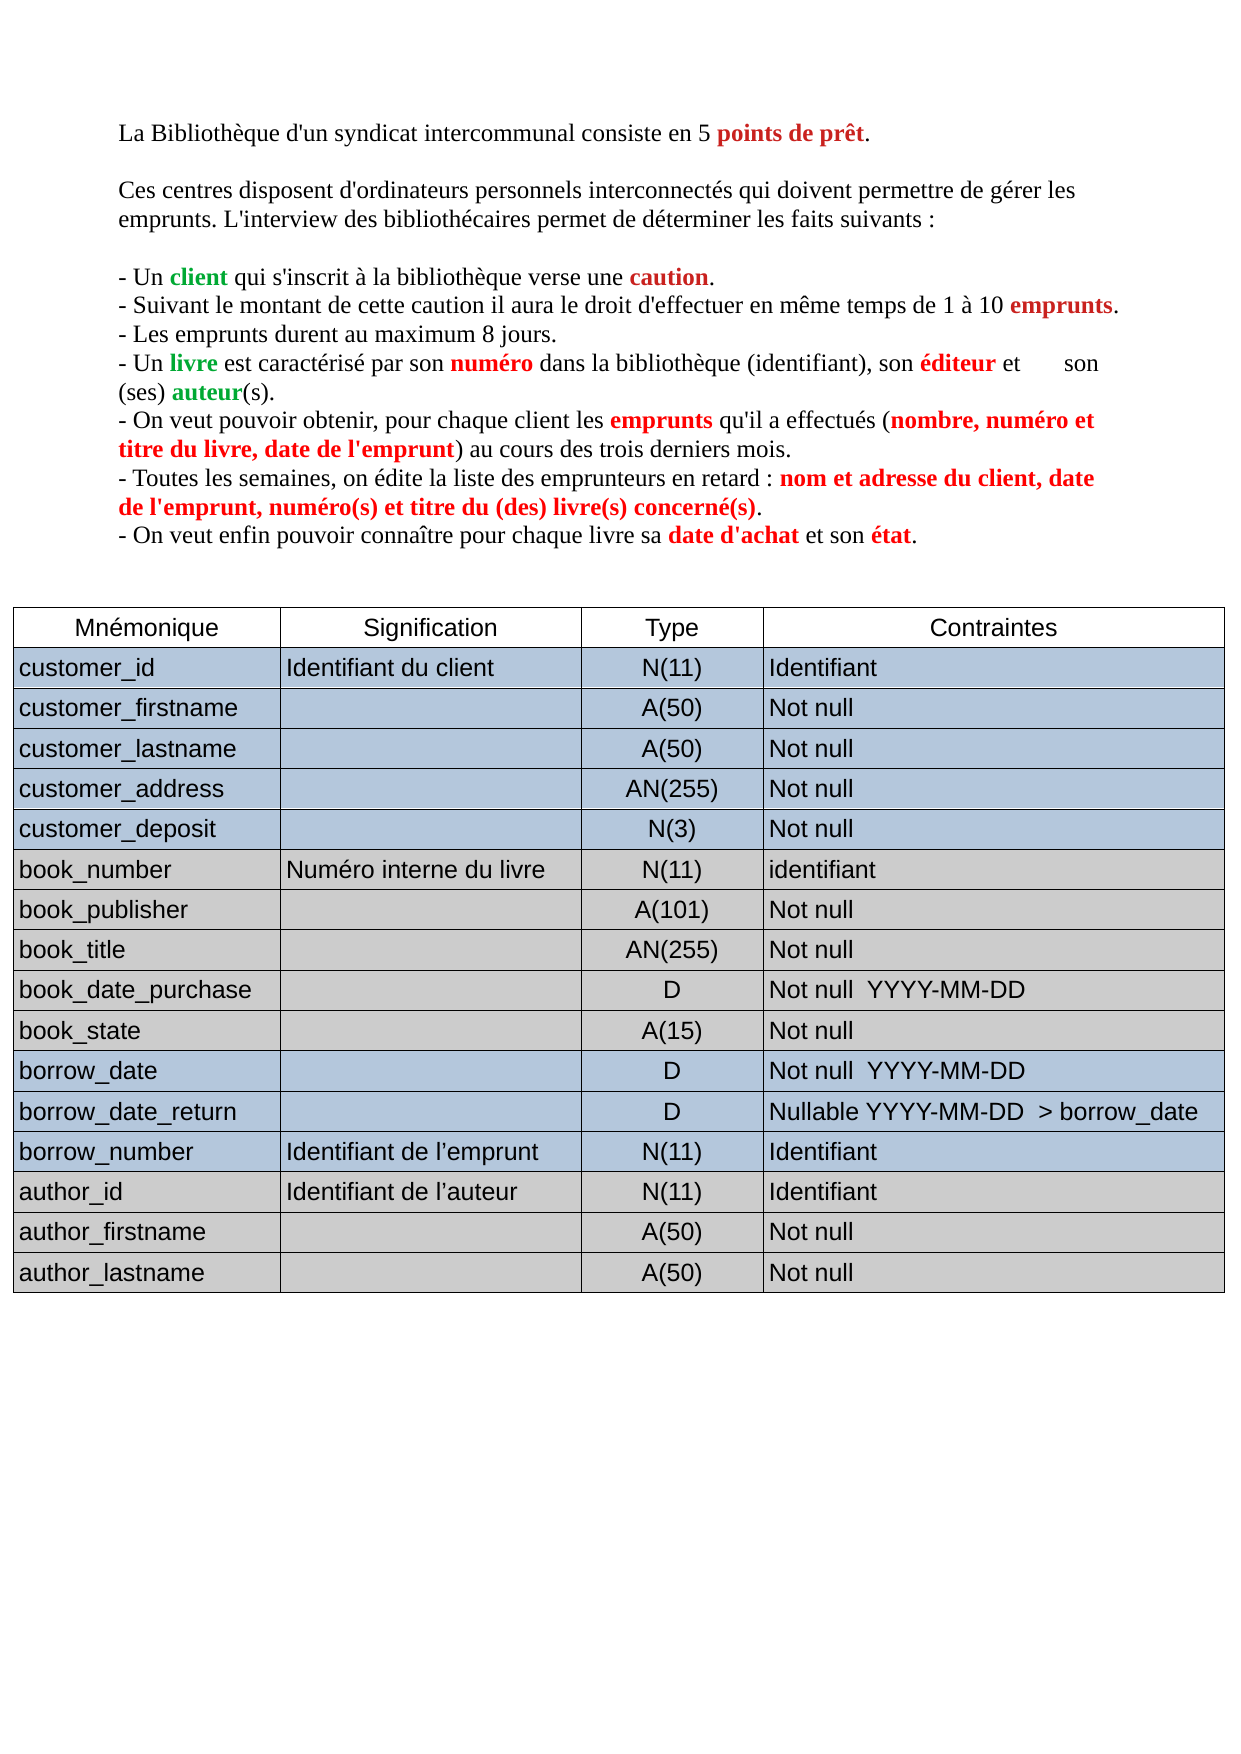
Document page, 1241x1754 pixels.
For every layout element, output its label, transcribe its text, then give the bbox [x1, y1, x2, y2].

table_cell Not null YYYY-MM-DD [764, 971, 1224, 1010]
table_cell A(50) [582, 1253, 763, 1292]
table_cell A(50) [582, 729, 763, 768]
table_cell [281, 1051, 581, 1091]
table_cell D [582, 971, 763, 1010]
table_cell [281, 930, 581, 970]
table_cell AN(255) [582, 930, 763, 970]
table_cell author_firstname [14, 1213, 280, 1252]
table_cell book_date_purchase [14, 971, 280, 1010]
table_cell Identifiant de l’emprunt [281, 1132, 581, 1171]
table_cell [281, 1011, 581, 1050]
table_cell identifiant [764, 850, 1224, 889]
table_cell Nullable YYYY-MM-DD > borrow_date [764, 1092, 1224, 1131]
table_cell N(11) [582, 1132, 763, 1171]
table_cell customer_deposit [14, 810, 280, 849]
table_cell Not null [764, 689, 1224, 728]
table_cell Not null [764, 729, 1224, 768]
text - On veut pouvoir obtenir, pour chaque client les emprunts qu'il a effectués (nombre, numéro et titre du livre, date de l'emprunt) au cours des trois derniers mois. [118, 406, 1122, 463]
table_cell A(50) [582, 1213, 763, 1252]
text - Toutes les semaines, on édite la liste des emprunteurs en retard : nom et adresse du client, date de l'emprunt, numéro(s) et titre du (des) livre(s) concerné(s). [118, 463, 1122, 521]
table_cell [281, 729, 581, 768]
table_cell customer_address [14, 769, 280, 808]
table_cell A(15) [582, 1011, 763, 1050]
table_cell N(11) [582, 850, 763, 889]
table_cell [281, 810, 581, 849]
table_cell Numéro interne du livre [281, 850, 581, 889]
table_cell Identifiant [764, 1172, 1224, 1212]
table_cell author_lastname [14, 1253, 280, 1292]
table_cell customer_firstname [14, 689, 280, 728]
table_cell [281, 971, 581, 1010]
table_cell Not null YYYY-MM-DD [764, 1051, 1224, 1091]
table_cell [281, 689, 581, 728]
table_cell Identifiant du client [281, 648, 581, 687]
table_cell D [582, 1051, 763, 1091]
table_cell A(101) [582, 890, 763, 929]
table_cell Identifiant [764, 648, 1224, 687]
table_cell [281, 769, 581, 808]
table_cell Not null [764, 930, 1224, 970]
table_cell Not null [764, 810, 1224, 849]
table_cell AN(255) [582, 769, 763, 808]
table_header Contraintes [764, 608, 1224, 647]
table_cell Identifiant [764, 1132, 1224, 1171]
table_cell borrow_date [14, 1051, 280, 1091]
text Ces centres disposent d'ordinateurs personnels interconnectés qui doivent permettre de gérer les emprunts. L'interview des bibliothécaires permet de déterminer les faits suivants : [118, 176, 1122, 233]
table_cell [281, 1213, 581, 1252]
table_cell N(11) [582, 648, 763, 687]
table_cell borrow_date_return [14, 1092, 280, 1131]
table_cell book_title [14, 930, 280, 970]
text - Un client qui s'inscrit à la bibliothèque verse une caution. [118, 262, 1122, 291]
table_cell borrow_number [14, 1132, 280, 1171]
text - Suivant le montant de cette caution il aura le droit d'effectuer en même temps de 1 à 10 emprunts. [118, 291, 1122, 319]
table_cell customer_id [14, 648, 280, 687]
table_cell A(50) [582, 689, 763, 728]
table_cell book_number [14, 850, 280, 889]
table_cell D [582, 1092, 763, 1131]
table_cell Identifiant de l’auteur [281, 1172, 581, 1212]
table_cell Not null [764, 1253, 1224, 1292]
table_cell N(3) [582, 810, 763, 849]
table_header Signification [281, 608, 581, 647]
table_cell Not null [764, 890, 1224, 929]
text - On veut enfin pouvoir connaître pour chaque livre sa date d'achat et son état. [118, 521, 1122, 549]
table_header Mnémonique [14, 608, 280, 647]
text - Les emprunts durent au maximum 8 jours. [118, 319, 1122, 348]
table_header Type [582, 608, 763, 647]
table_cell Not null [764, 1213, 1224, 1252]
table_cell Not null [764, 769, 1224, 808]
table_cell [281, 890, 581, 929]
table_cell [281, 1092, 581, 1131]
table_cell customer_lastname [14, 729, 280, 768]
table_cell [281, 1253, 581, 1292]
table_cell author_id [14, 1172, 280, 1212]
table_cell Not null [764, 1011, 1224, 1050]
table_cell N(11) [582, 1172, 763, 1212]
table_cell book_publisher [14, 890, 280, 929]
table_cell book_state [14, 1011, 280, 1050]
text La Bibliothèque d'un syndicat intercommunal consiste en 5 points de prêt. [118, 118, 1122, 147]
text - Un livre est caractérisé par son numéro dans la bibliothèque (identifiant), son éditeur et son (ses) auteur(s). [118, 348, 1122, 406]
